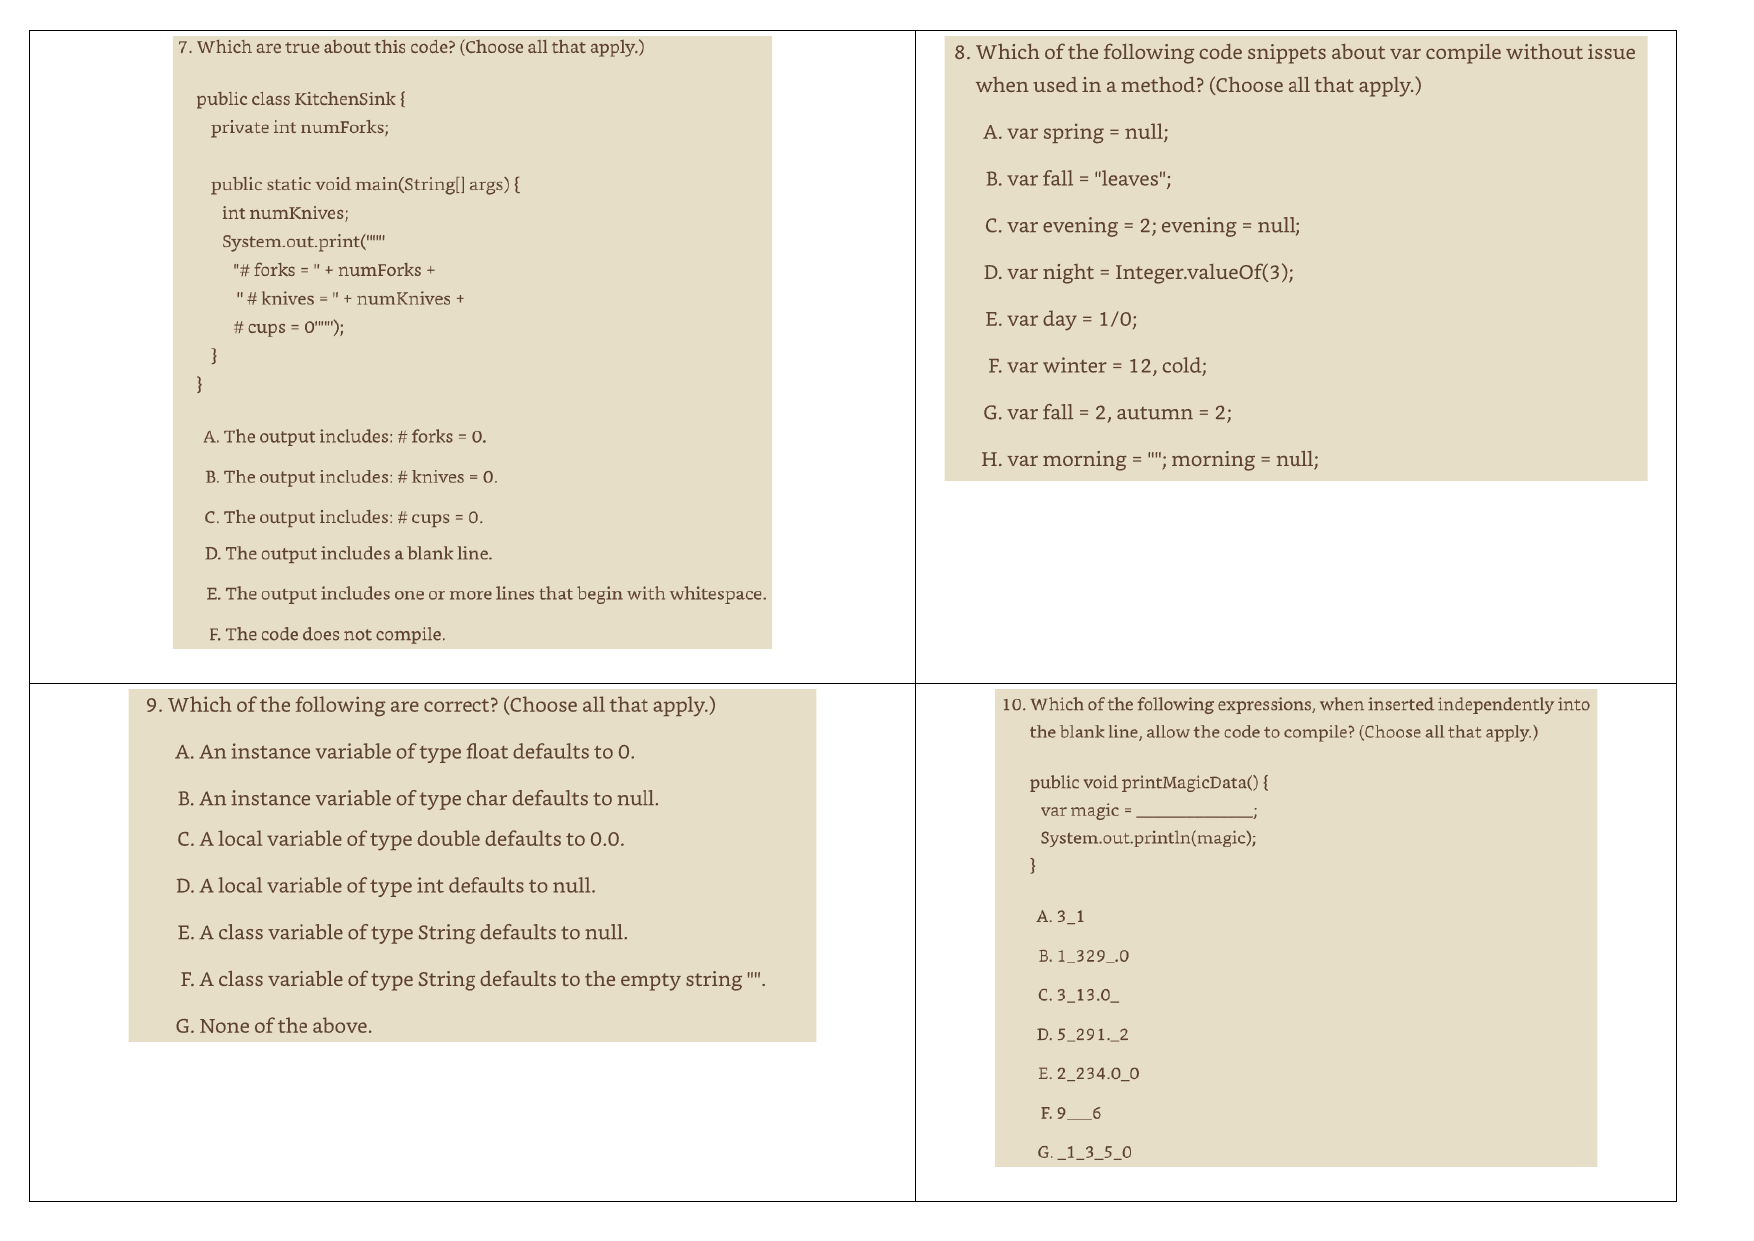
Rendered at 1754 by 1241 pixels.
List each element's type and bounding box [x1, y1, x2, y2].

picture [172, 36, 773, 649]
table_cell [916, 684, 1676, 1201]
picture [995, 689, 1598, 1167]
table_cell [916, 31, 1676, 683]
table_cell [30, 31, 915, 683]
picture [944, 36, 1648, 481]
table_cell [30, 684, 915, 1201]
picture [128, 689, 817, 1042]
